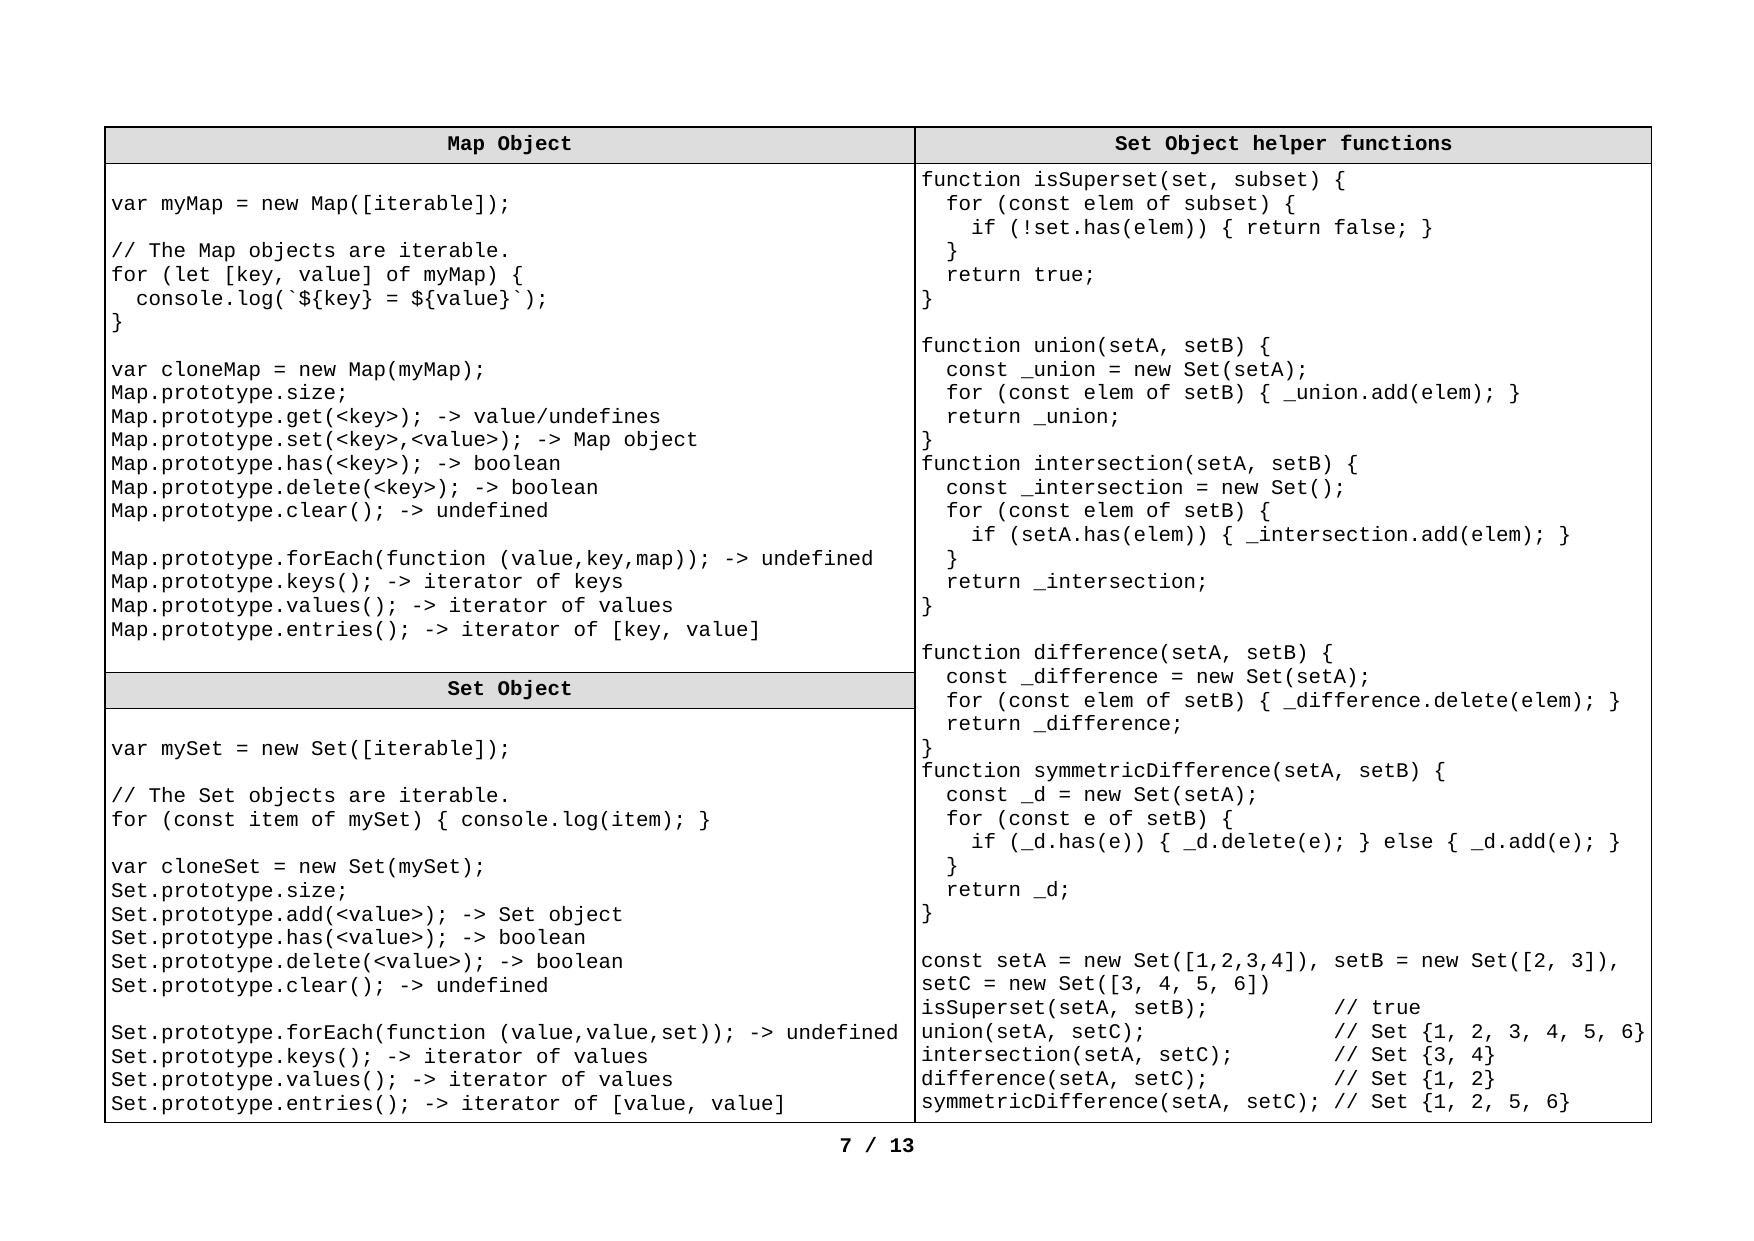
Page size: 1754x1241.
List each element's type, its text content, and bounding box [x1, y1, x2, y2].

table_header Set Object helper functions [916, 128, 1651, 163]
table_cell var mySet = new Set([iterable]); // The Set objects are iterable. for (const item of mySet) { console.log(item); } var cloneSet = new Set(mySet); Set.prototype.size; Set.prototype.add(<value>); -> Set object Set.prototype.has(<value>); -> boolean Set.prototype.delete(<value>); -> boolean Set.prototype.clear(); -> undefined Set.prototype.forEach(function (value,value,set)); -> undefined Set.prototype.keys(); -> iterator of values Set.prototype.values(); -> iterator of values Set.prototype.entries(); -> iterator of [value, value] [106, 709, 914, 1122]
table_header Map Object [106, 128, 914, 163]
table_cell function isSuperset(set, subset) { for (const elem of subset) { if (!set.has(elem)) { return false; } } return true; } function union(setA, setB) { const _union = new Set(setA); for (const elem of setB) { _union.add(elem); } return _union; } function intersection(setA, setB) { const _intersection = new Set(); for (const elem of setB) { if (setA.has(elem)) { _intersection.add(elem); } } return _intersection; } function difference(setA, setB) { const _difference = new Set(setA); for (const elem of setB) { _difference.delete(elem); } return _difference; } function symmetricDifference(setA, setB) { const _d = new Set(setA); for (const e of setB) { if (_d.has(e)) { _d.delete(e); } else { _d.add(e); } } return _d; } const setA = new Set([1,2,3,4]), setB = new Set([2, 3]), setC = new Set([3, 4, 5, 6]) isSuperset(setA, setB); // true union(setA, setC); // Set {1, 2, 3, 4, 5, 6} intersection(setA, setC); // Set {3, 4} difference(setA, setC); // Set {1, 2} symmetricDifference(setA, setC); // Set {1, 2, 5, 6} [916, 164, 1651, 1122]
table_cell var myMap = new Map([iterable]); // The Map objects are iterable. for (let [key, value] of myMap) { console.log(`${key} = ${value}`); } var cloneMap = new Map(myMap); Map.prototype.size; Map.prototype.get(<key>); -> value/undefines Map.prototype.set(<key>,<value>); -> Map object Map.prototype.has(<key>); -> boolean Map.prototype.delete(<key>); -> boolean Map.prototype.clear(); -> undefined Map.prototype.forEach(function (value,key,map)); -> undefined Map.prototype.keys(); -> iterator of keys Map.prototype.values(); -> iterator of values Map.prototype.entries(); -> iterator of [key, value] [106, 164, 914, 672]
table_cell Set Object [106, 673, 914, 708]
